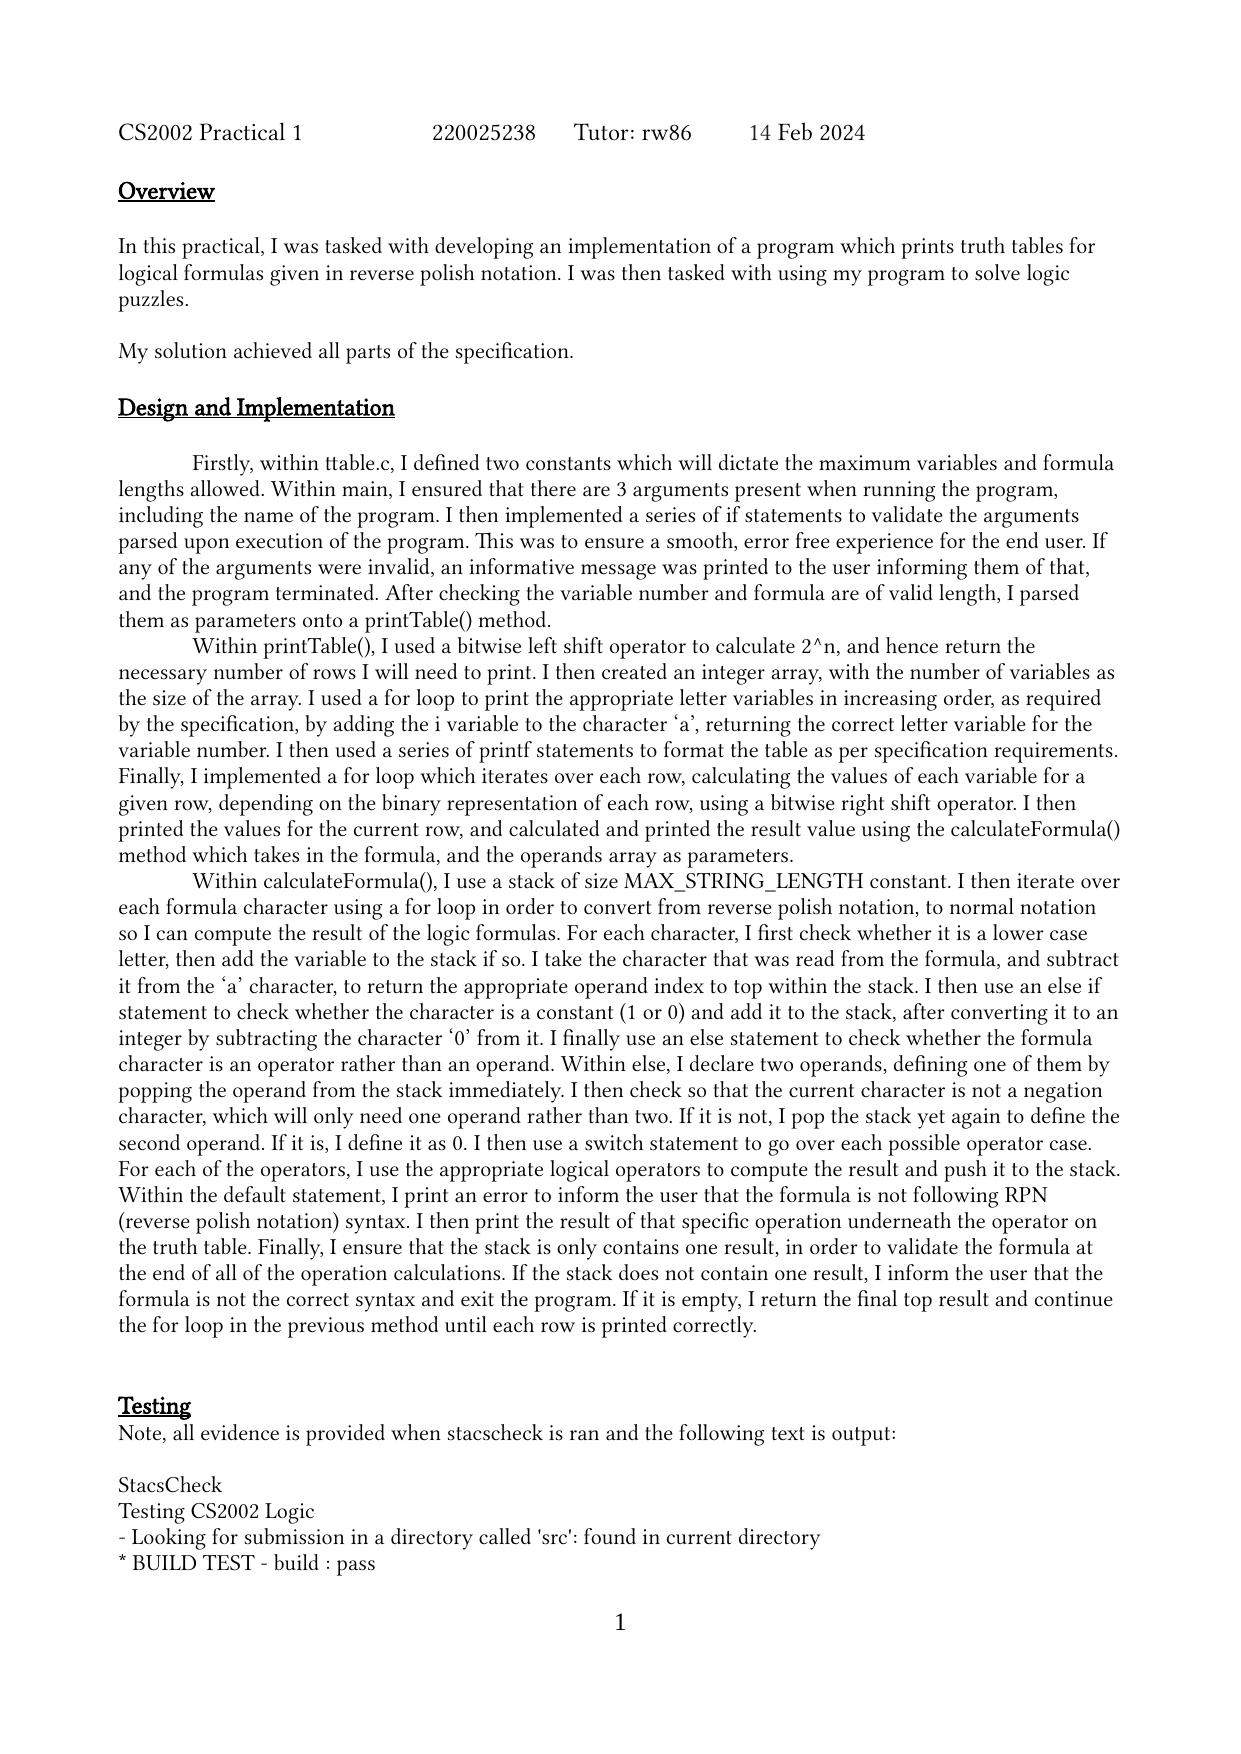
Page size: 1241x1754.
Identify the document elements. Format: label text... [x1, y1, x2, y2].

text In this practical, I was tasked with developing an implementation of a program which prints truth tables for logical formulas given in reverse polish notation. I was then tasked with using my program to solve logic puzzles. [118, 233, 1122, 312]
text My solution achieved all parts of the specification. [118, 338, 1122, 364]
text Note, all evidence is provided when stacscheck is ran and the following text is output: [118, 1419, 1122, 1446]
text Testing [118, 1391, 1122, 1419]
text - Looking for submission in a directory called 'src': found in current directory [118, 1524, 1122, 1550]
text StacsCheck [118, 1472, 1122, 1498]
text Testing CS2002 Logic [118, 1498, 1122, 1524]
text Overview [118, 176, 1122, 205]
text Firstly, within ttable.c, I defined two constants which will dictate the maximum variables and formula lengths allowed. Within main, I ensured that there are 3 arguments present when running the program, including the name of the program. I then implemented a series of if statements to validate the arguments parsed upon execution of the program. This was to ensure a smooth, error free experience for the end user. If any of the arguments were invalid, an informative message was printed to the user informing them of that, and the program terminated. After checking the variable number and formula are of valid length, I parsed them as parameters onto a printTable() method. [118, 449, 1122, 633]
text Within printTable(), I used a bitwise left shift operator to calculate 2^n, and hence return the necessary number of rows I will need to print. I then created an integer array, with the number of variables as the size of the array. I used a for loop to print the appropriate letter variables in increasing order, as required by the specification, by adding the i variable to the character ‘a’, returning the correct letter variable for the variable number. I then used a series of printf statements to format the table as per specification requirements. Finally, I implemented a for loop which iterates over each row, calculating the values of each variable for a given row, depending on the binary representation of each row, using a bitwise right shift operator. I then printed the values for the current row, and calculated and printed the result value using the calculateFormula() method which takes in the formula, and the operands array as parameters. [118, 633, 1122, 868]
text Within calculateFormula(), I use a stack of size MAX_STRING_LENGTH constant. I then iterate over each formula character using a for loop in order to convert from reverse polish notation, to normal notation so I can compute the result of the logic formulas. For each character, I first check whether it is a lower case letter, then add the variable to the stack if so. I take the character that was read from the formula, and subtract it from the ‘a’ character, to return the appropriate operand index to top within the stack. I then use an else if statement to check whether the character is a constant (1 or 0) and add it to the stack, after converting it to an integer by subtracting the character ‘0’ from it. I finally use an else statement to check whether the formula character is an operator rather than an operand. Within else, I declare two operands, defining one of them by popping the operand from the stack immediately. I then check so that the current character is not a negation character, which will only need one operand rather than two. If it is not, I pop the stack yet again to define the second operand. If it is, I define it as 0. I then use a switch statement to go over each possible operator case. For each of the operators, I use the appropriate logical operators to compute the result and push it to the stack. Within the default statement, I print an error to inform the user that the formula is not following RPN (reverse polish notation) syntax. I then print the result of that specific operation underneath the operator on the truth table. Finally, I ensure that the stack is only contains one result, in order to validate the formula at the end of all of the operation calculations. If the stack does not contain one result, I inform the user that the formula is not the correct syntax and exit the program. If it is empty, I return the final top result and continue the for loop in the previous method until each row is printed correctly. [118, 868, 1122, 1338]
text Design and Implementation [118, 392, 1122, 421]
text * BUILD TEST - build : pass [118, 1550, 1122, 1576]
